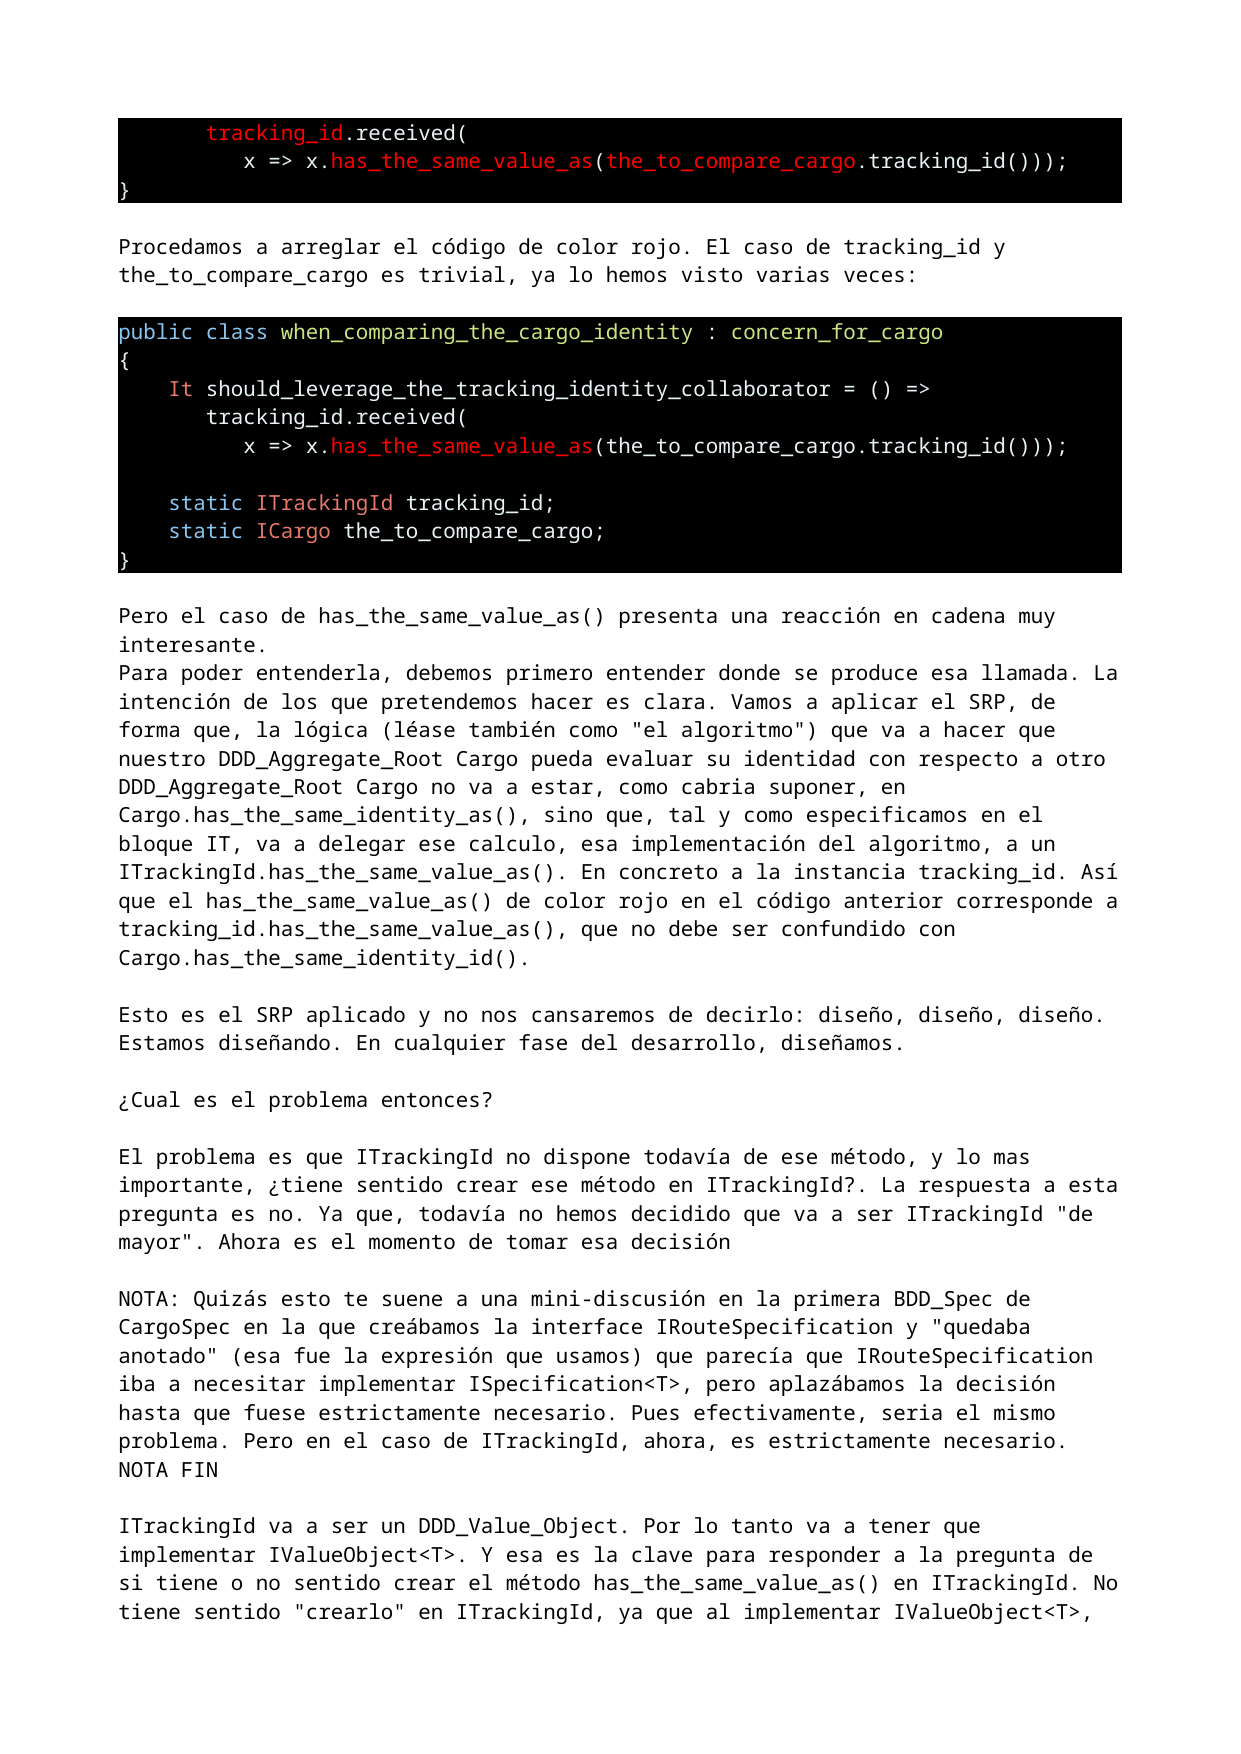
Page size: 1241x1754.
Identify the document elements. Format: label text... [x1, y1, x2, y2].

text { [118, 346, 1122, 374]
text x => x.has_the_same_value_as(the_to_compare_cargo.tracking_id())); [118, 147, 1122, 175]
text static ICargo the_to_compare_cargo; [118, 516, 1122, 545]
text ITrackingId va a ser un DDD_Value_Object. Por lo tanto va a tener que implementar IValueObject<T>. Y esa es la clave para responder a la pregunta de si tiene o no sentido crear el método has_the_same_value_as() en ITrackingId. No tiene sentido "crearlo" en ITrackingId, ya que al implementar IValueObject<T>, [118, 1512, 1122, 1625]
text El problema es que ITrackingId no dispone todavía de ese método, y lo mas importante, ¿tiene sentido crear ese método en ITrackingId?. La respuesta a esta pregunta es no. Ya que, todavía no hemos decidido que va a ser ITrackingId "de mayor". Ahora es el momento de tomar esa decisión [118, 1142, 1122, 1256]
text Esto es el SRP aplicado y no nos cansaremos de decirlo: diseño, diseño, diseño. Estamos diseñando. En cualquier fase del desarrollo, diseñamos. [118, 1000, 1122, 1057]
text static ITrackingId tracking_id; [118, 488, 1122, 516]
text Procedamos a arreglar el código de color rojo. El caso de tracking_id y the_to_compare_cargo es trivial, ya lo hemos visto varias veces: [118, 232, 1122, 289]
text Para poder entenderla, debemos primero entender donde se produce esa llamada. La intención de los que pretendemos hacer es clara. Vamos a aplicar el SRP, de forma que, la lógica (léase también como "el algoritmo") que va a hacer que nuestro DDD_Aggregate_Root Cargo pueda evaluar su identidad con respecto a otro DDD_Aggregate_Root Cargo no va a estar, como cabria suponer, en Cargo.has_the_same_identity_as(), sino que, tal y como especificamos en el bloque IT, va a delegar ese calculo, esa implementación del algoritmo, a un ITrackingId.has_the_same_value_as(). En concreto a la instancia tracking_id. Así que el has_the_same_value_as() de color rojo en el código anterior corresponde a tracking_id.has_the_same_value_as(), que no debe ser confundido con Cargo.has_the_same_identity_id(). [118, 658, 1122, 971]
text } [118, 175, 1122, 203]
text NOTA FIN [118, 1455, 1122, 1483]
text } [118, 545, 1122, 573]
text ¿Cual es el problema entonces? [118, 1085, 1122, 1113]
text tracking_id.received( [118, 118, 1122, 147]
text Pero el caso de has_the_same_value_as() presenta una reacción en cadena muy interesante. [118, 602, 1122, 658]
text NOTA: Quizás esto te suene a una mini-discusión en la primera BDD_Spec de CargoSpec en la que creábamos la interface IRouteSpecification y "quedaba anotado" (esa fue la expresión que usamos) que parecía que IRouteSpecification iba a necesitar implementar ISpecification<T>, pero aplazábamos la decisión hasta que fuese estrictamente necesario. Pues efectivamente, seria el mismo problema. Pero en el caso de ITrackingId, ahora, es estrictamente necesario. [118, 1284, 1122, 1455]
text It should_leverage_the_tracking_identity_collaborator = () => [118, 374, 1122, 402]
text x => x.has_the_same_value_as(the_to_compare_cargo.tracking_id())); [118, 431, 1122, 459]
text public class when_comparing_the_cargo_identity : concern_for_cargo [118, 317, 1122, 346]
text tracking_id.received( [118, 402, 1122, 431]
